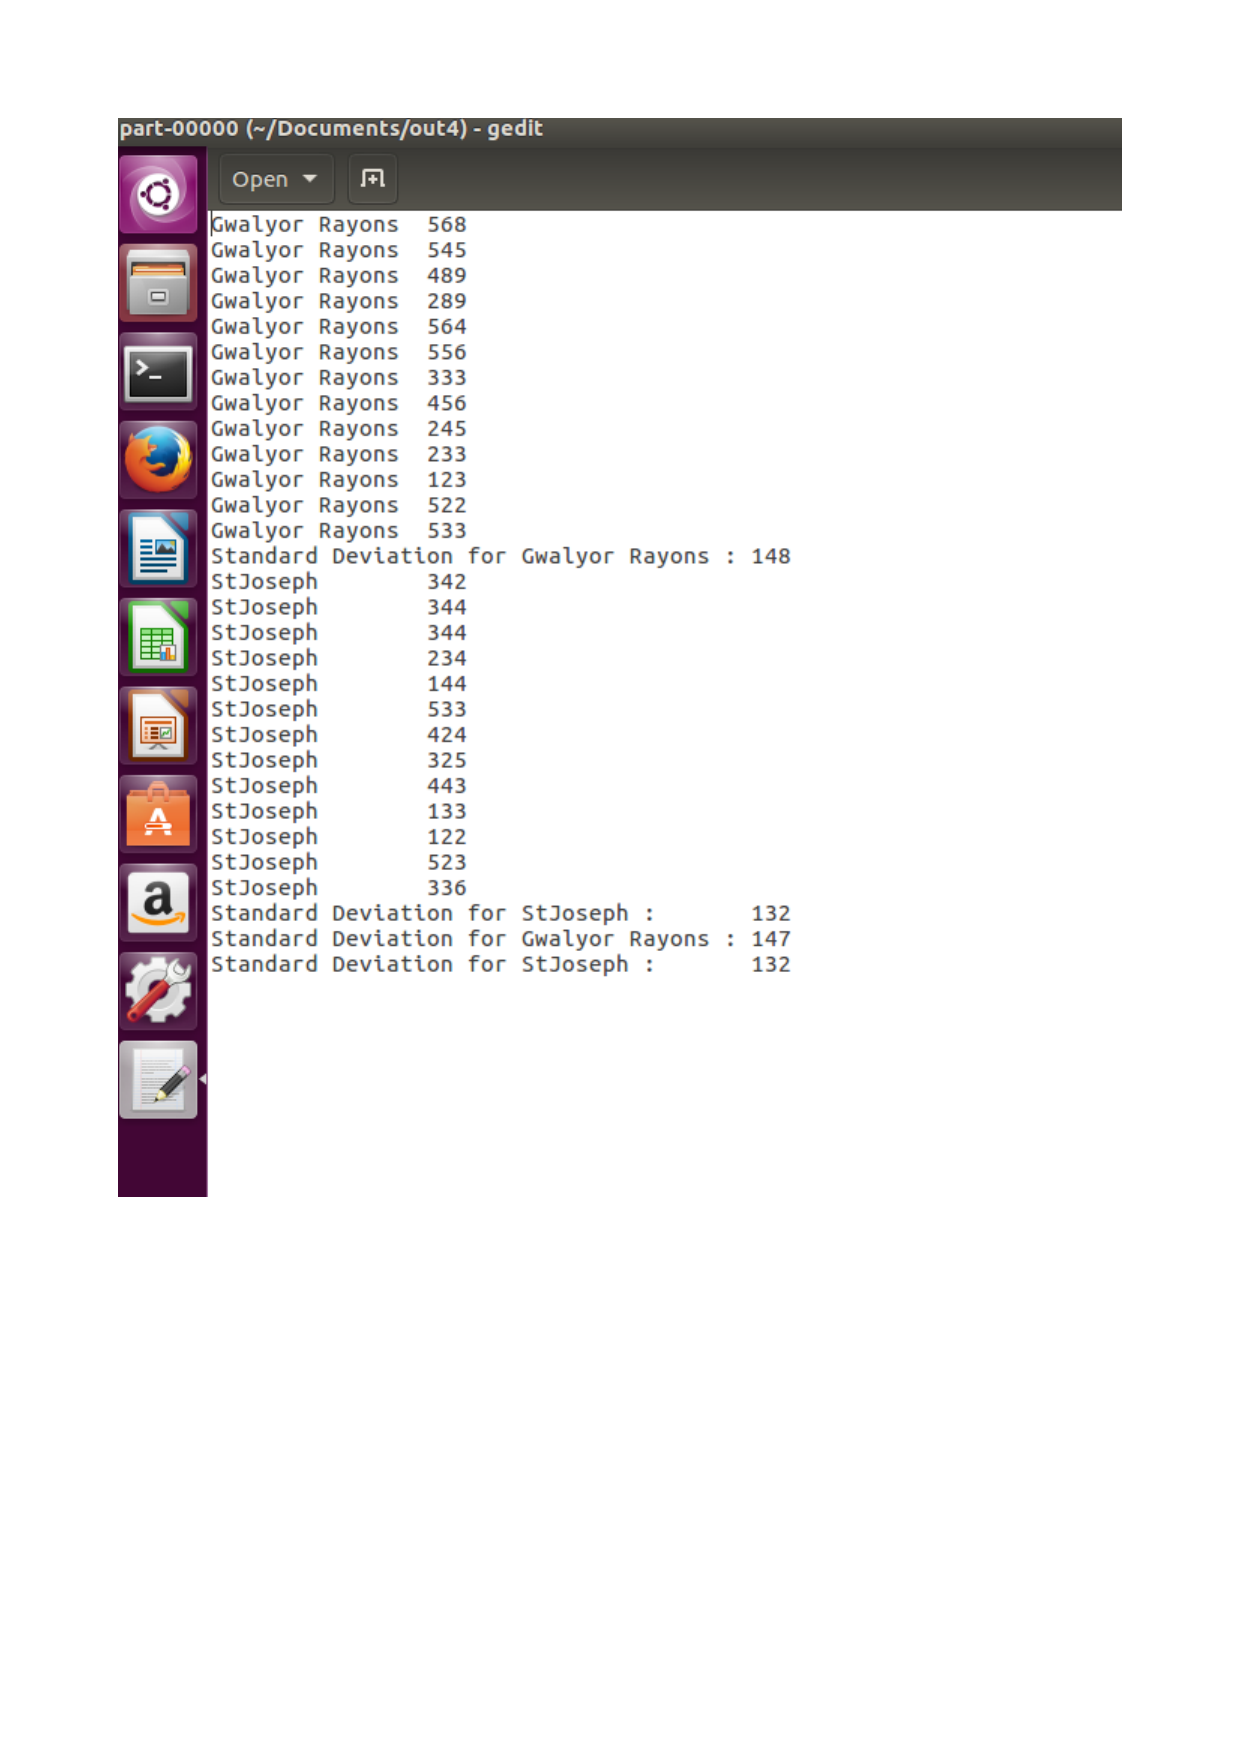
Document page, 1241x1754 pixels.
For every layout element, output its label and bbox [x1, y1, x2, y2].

picture [118, 118, 1122, 1197]
